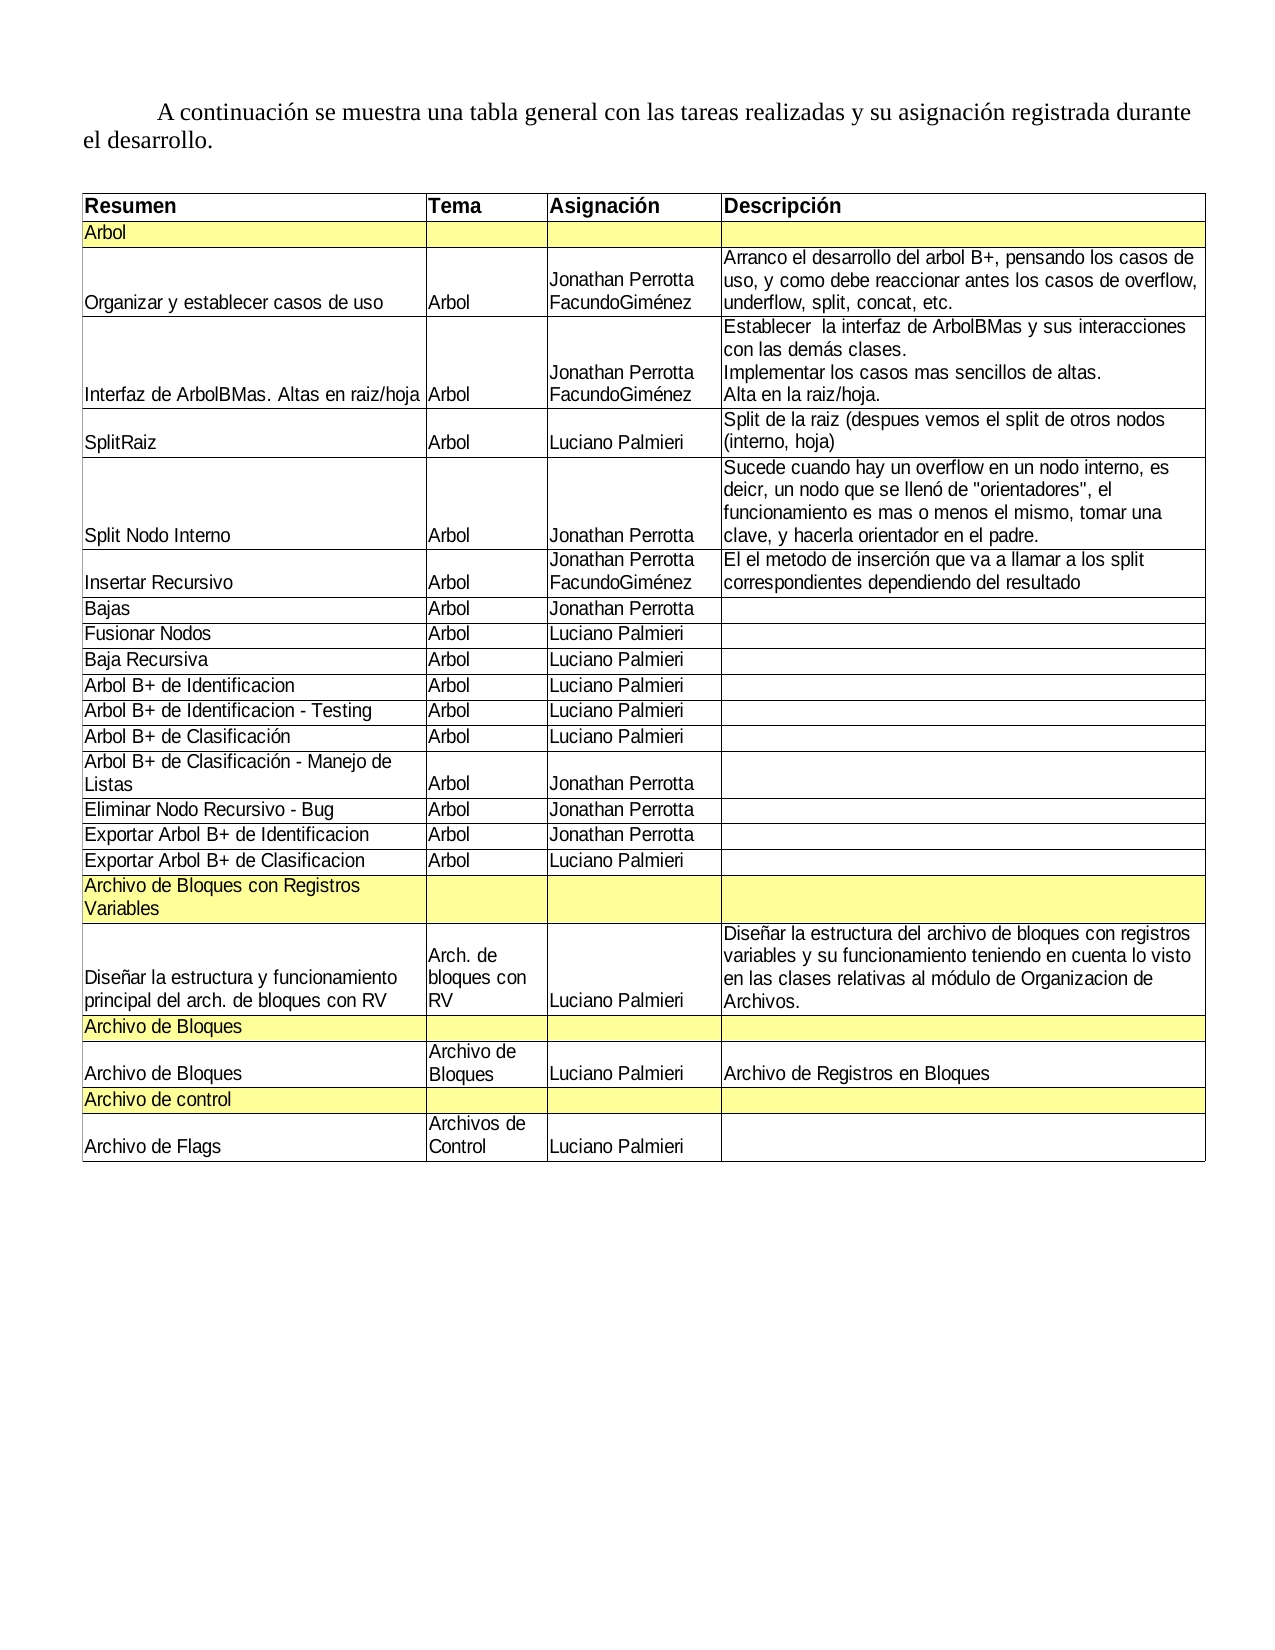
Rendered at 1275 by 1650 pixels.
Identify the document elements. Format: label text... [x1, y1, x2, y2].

text A continuación se muestra una tabla general con las tareas realizadas y su asignación registrada durante el desarrollo. [83, 97, 1206, 154]
